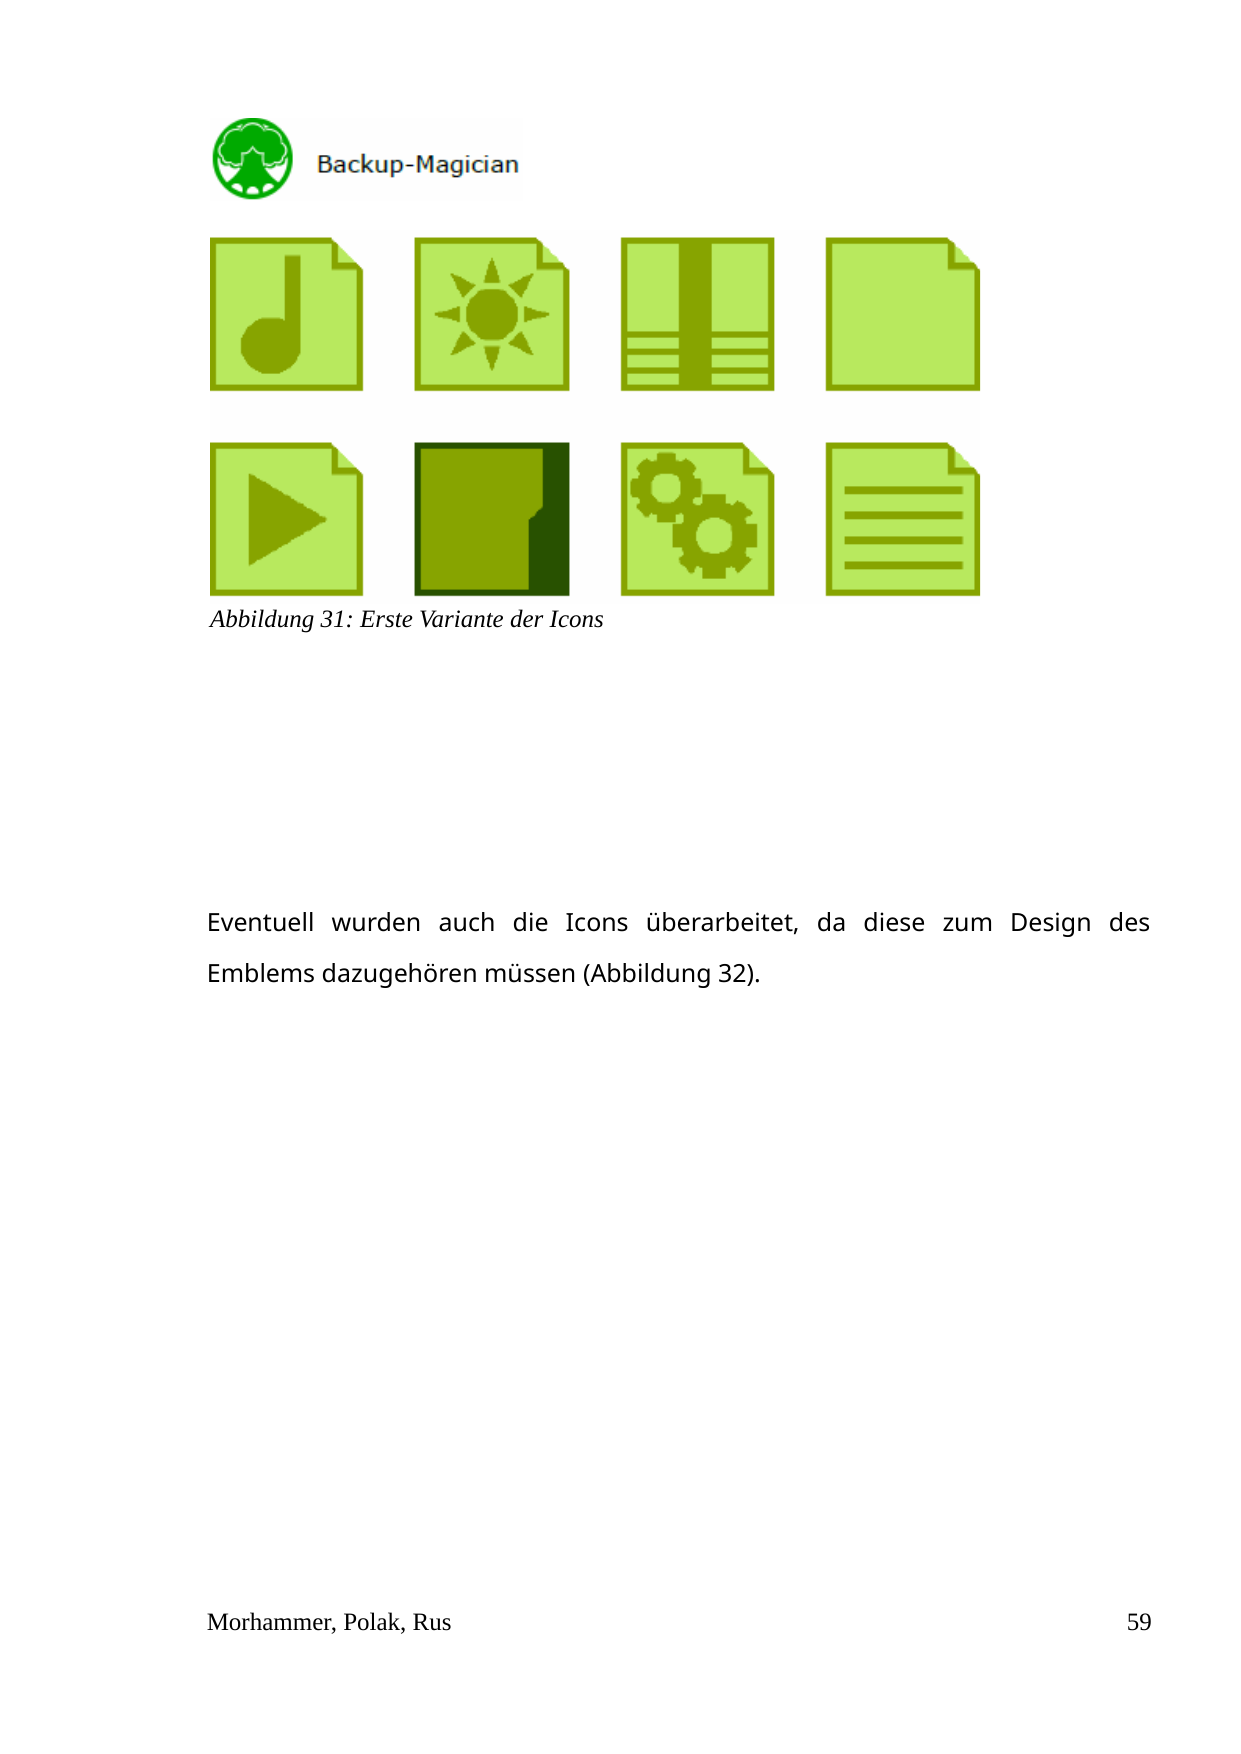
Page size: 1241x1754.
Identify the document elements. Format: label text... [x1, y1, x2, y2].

text Abbildung 31: Erste Variante der Icons [210, 604, 980, 632]
text Eventuell wurden auch die Icons überarbeitet, da diese zum Design des Emblems dazugehören müssen (Abbildung 32). [207, 905, 1152, 990]
picture [210, 230, 981, 604]
picture [210, 118, 523, 201]
